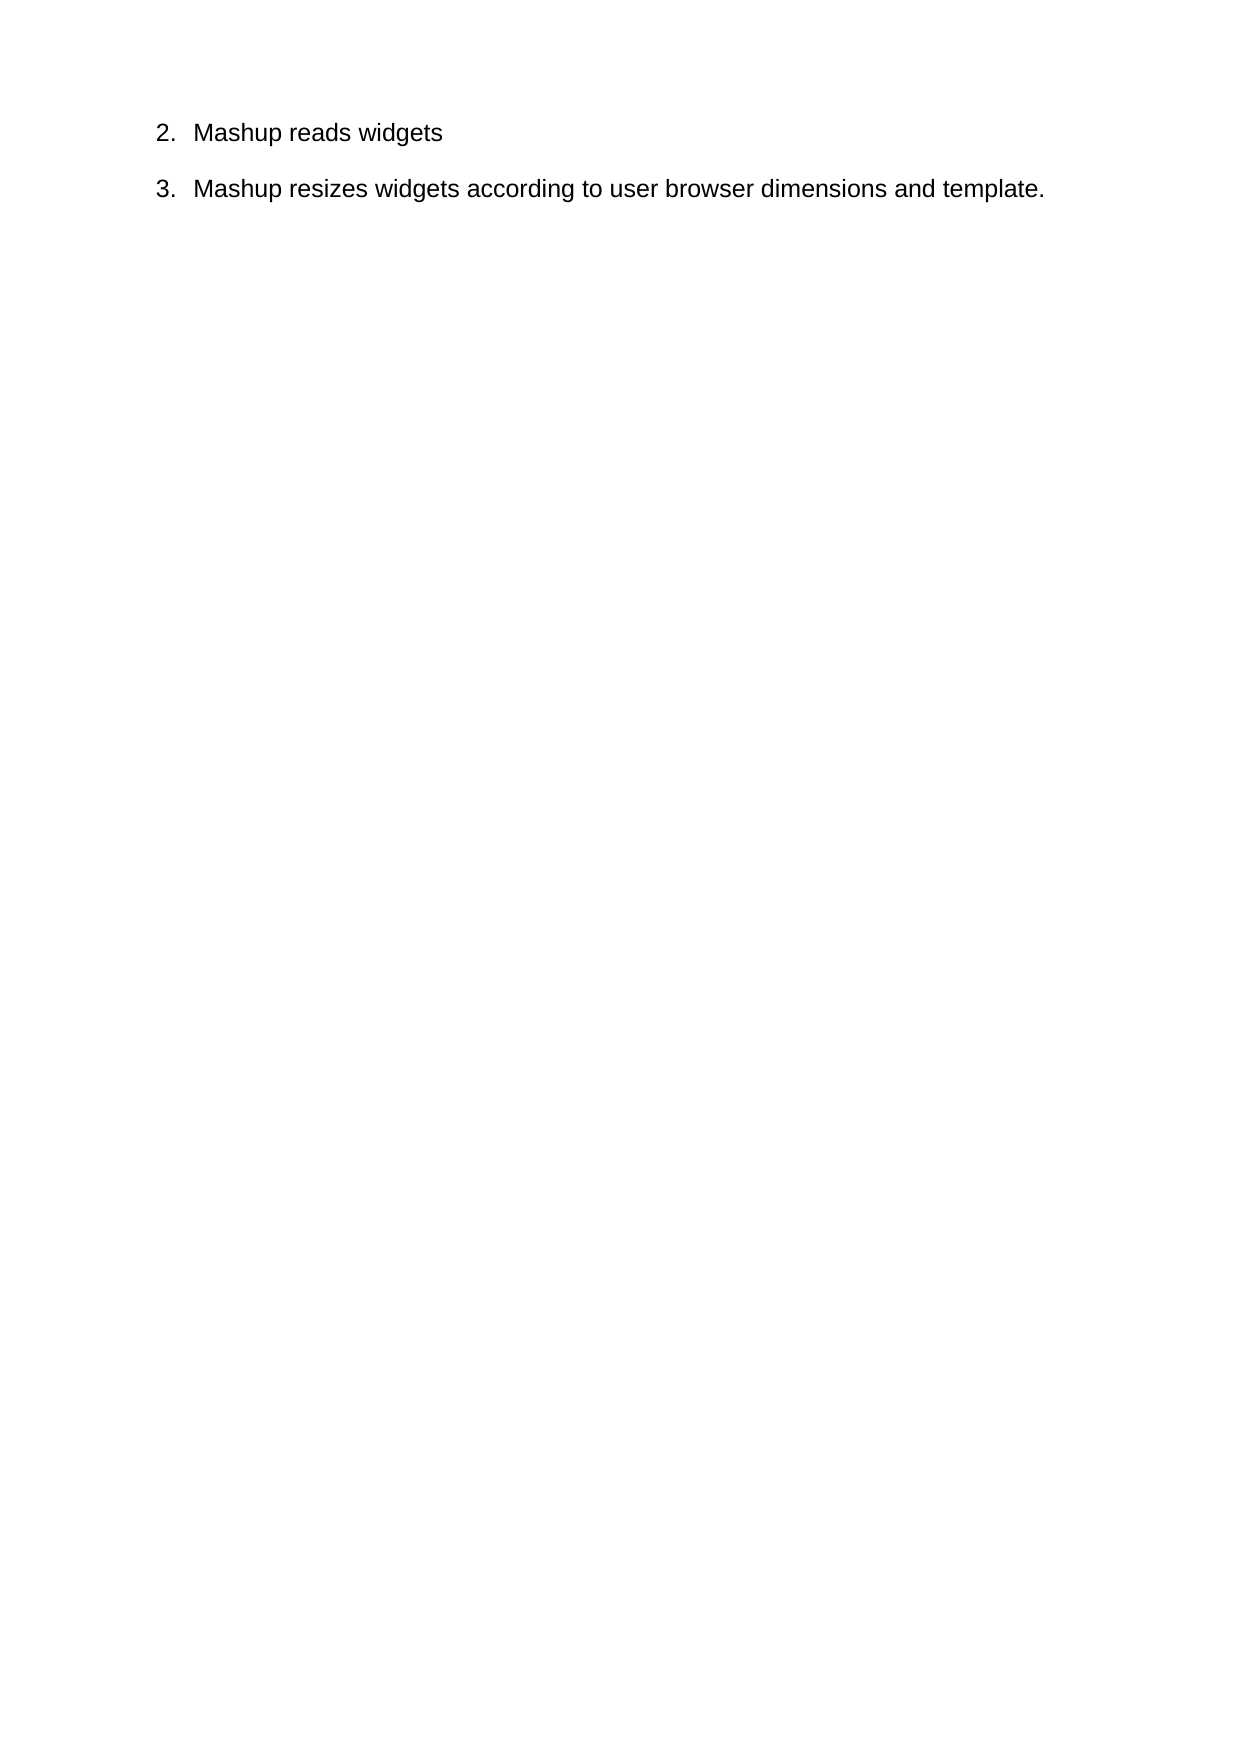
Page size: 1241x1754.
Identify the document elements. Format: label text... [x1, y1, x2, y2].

list Mashup resizes widgets according to user browser dimensions and template. [156, 174, 1122, 202]
list Mashup reads widgets [156, 118, 1122, 147]
